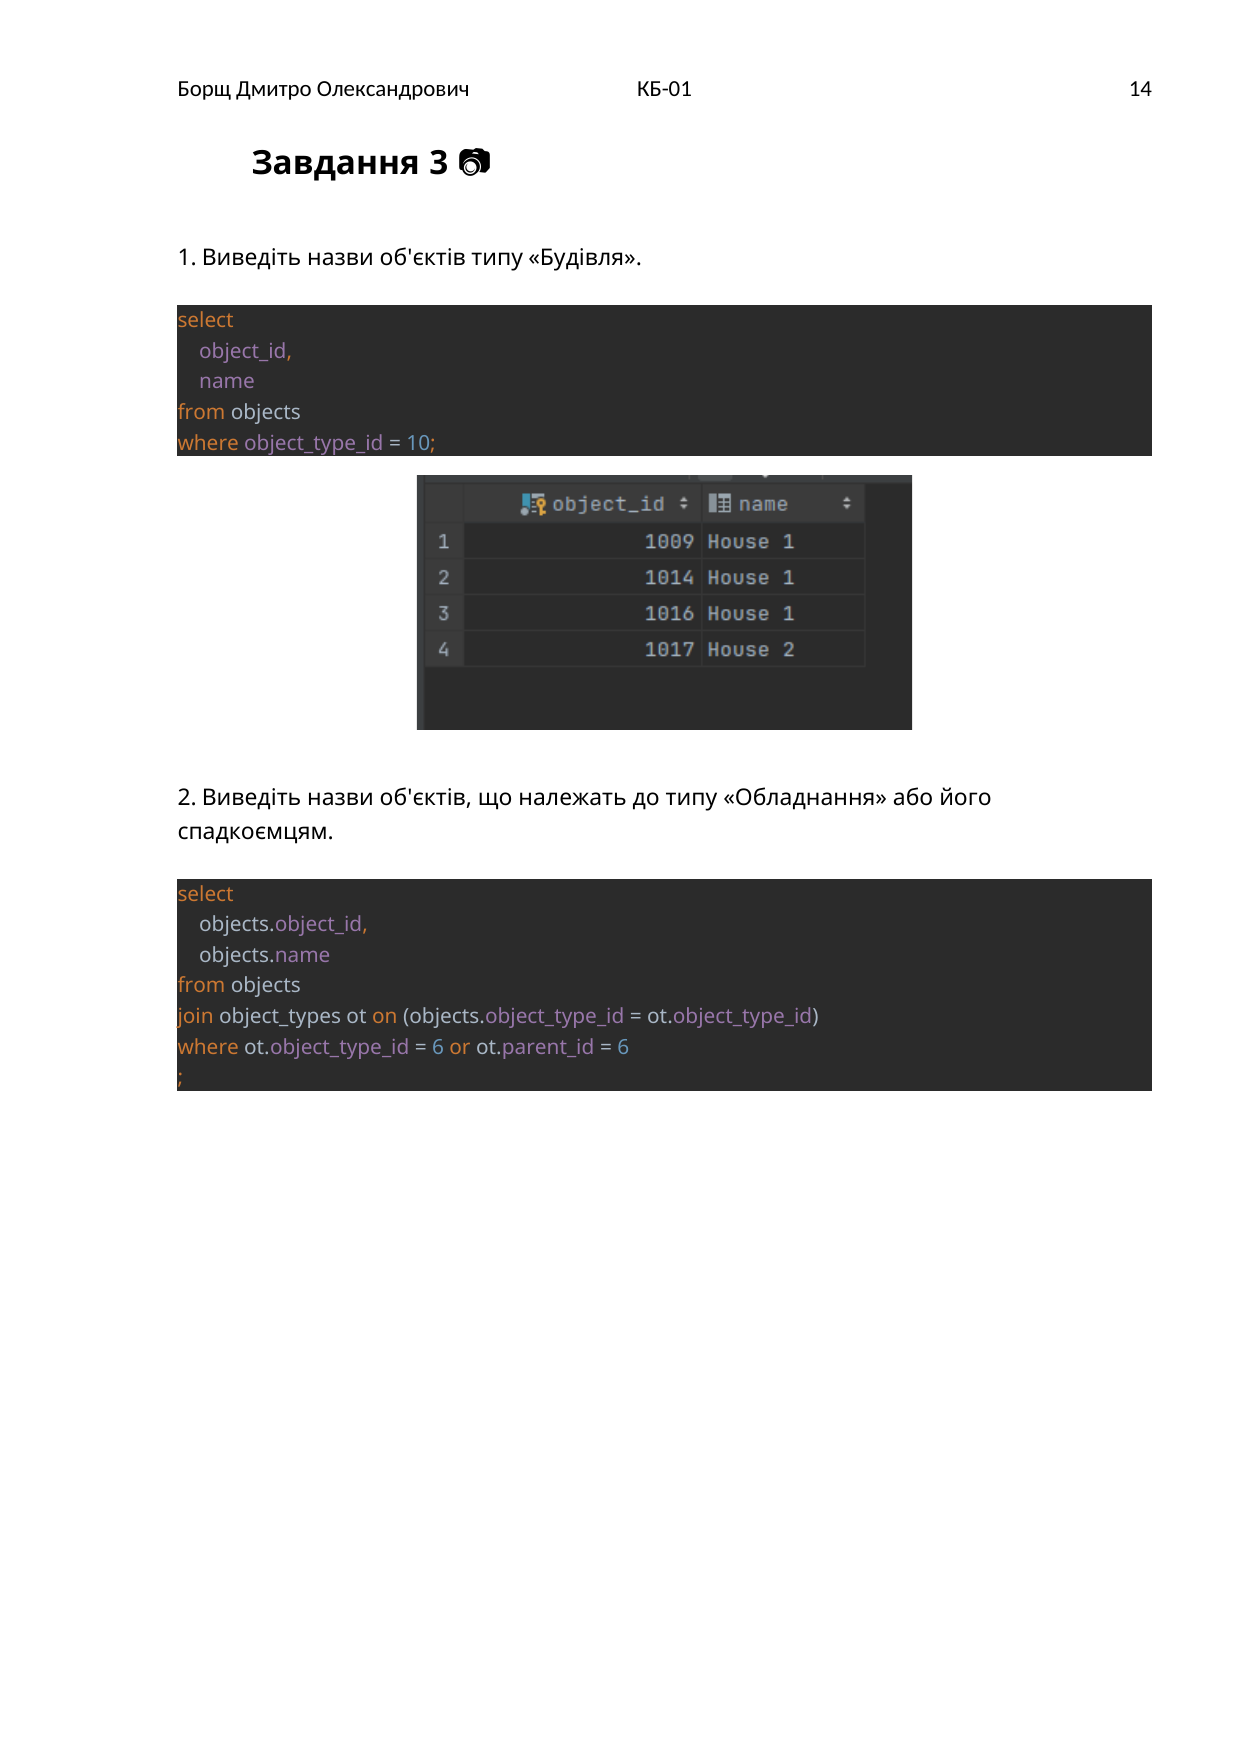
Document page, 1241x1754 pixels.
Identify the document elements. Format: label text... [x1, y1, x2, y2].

text select objects.object_id, objects.name from objects join object_types ot on (objects.object_type_id = ot.object_type_id) where ot.object_type_id = 6 or ot.parent_id = 6 ; [177, 879, 1152, 1091]
text 2. Виведіть назви об'єктів, що належать до типу «Обладнання» або його спадкоємцям. [177, 781, 1152, 846]
subtitle Завдання 3 📷 [177, 139, 1152, 226]
text 1. Виведіть назви об'єктів типу «Будівля». [177, 241, 1152, 273]
picture [416, 475, 913, 730]
text select object_id, name from objects where object_type_id = 10; [177, 305, 1152, 456]
